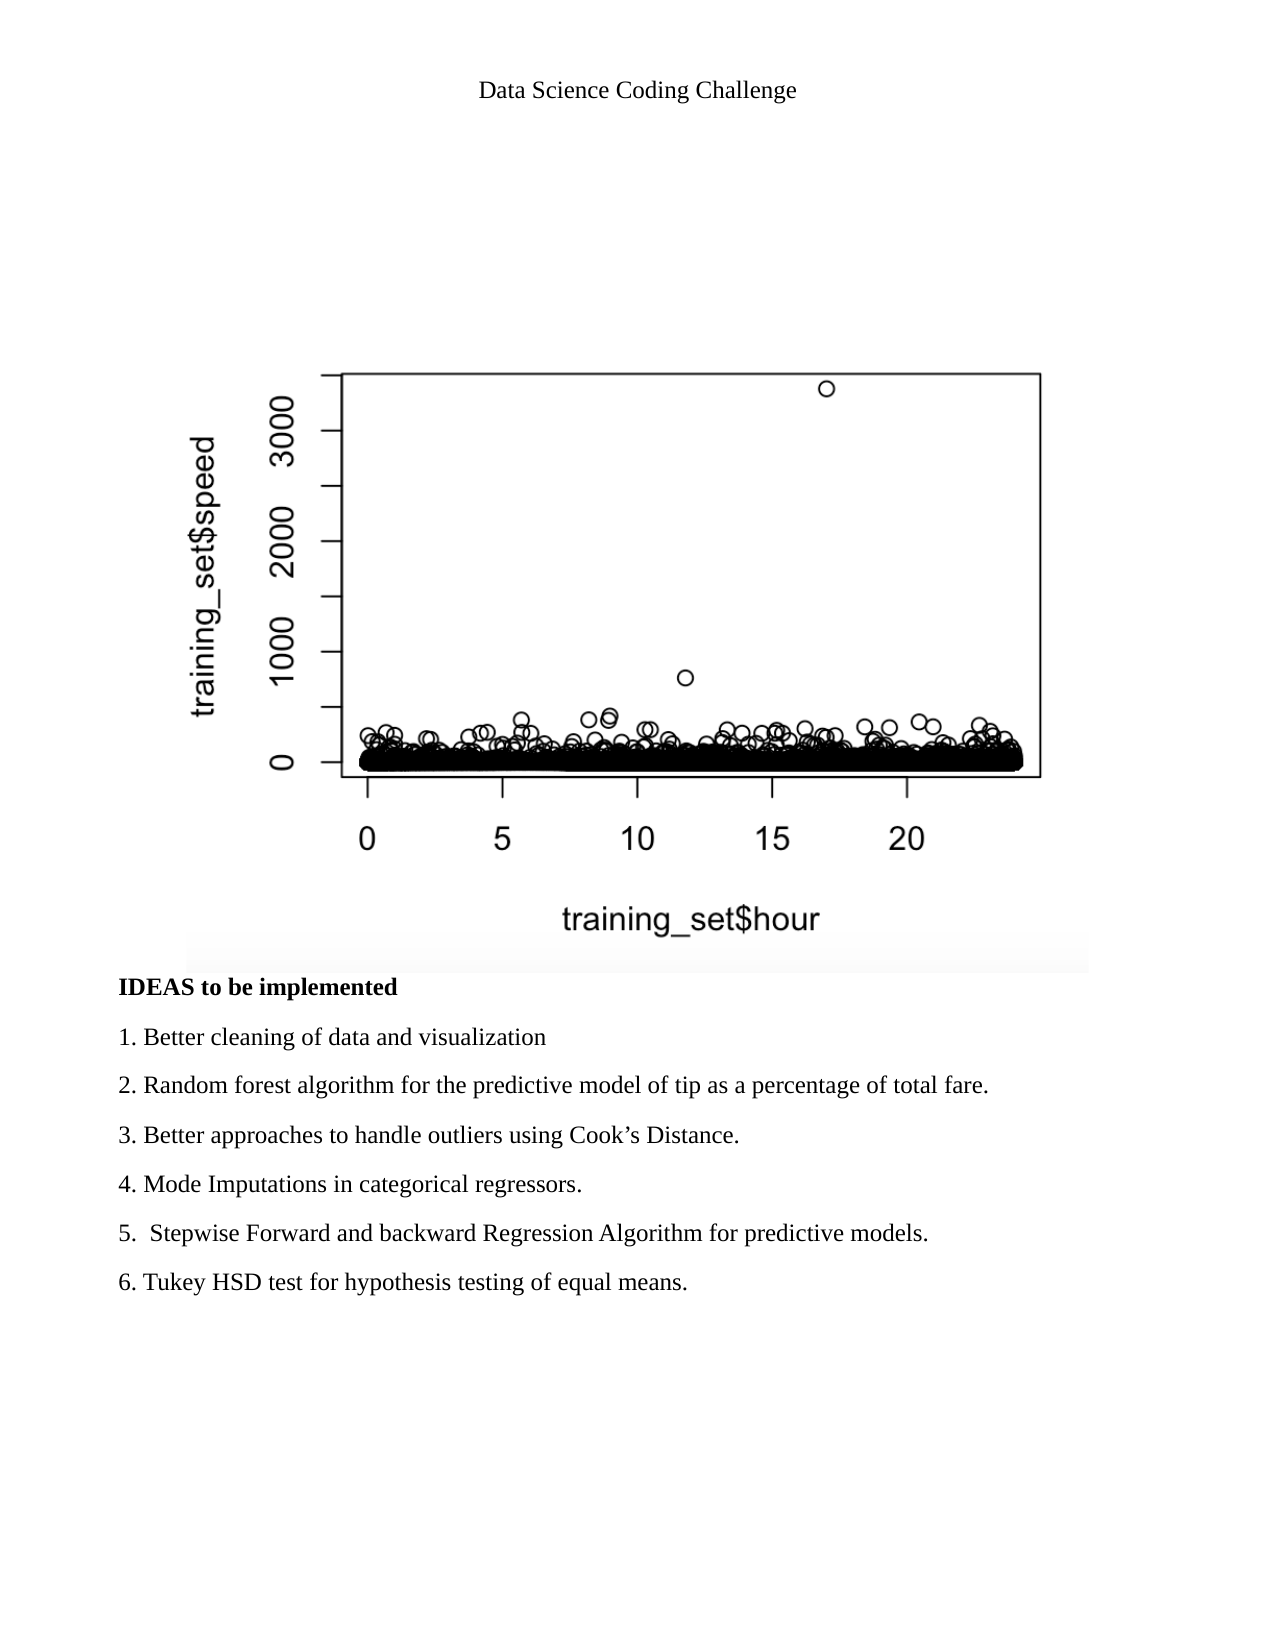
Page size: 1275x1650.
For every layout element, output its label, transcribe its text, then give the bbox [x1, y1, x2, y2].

text 4. Mode Imputations in categorical regressors. [118, 1169, 1157, 1197]
text 3. Better approaches to handle outliers using Cook’s Distance. [118, 1120, 1157, 1148]
text 1. Better cleaning of data and visualization [118, 1022, 1157, 1050]
text IDEAS to be implemented [118, 363, 1157, 1001]
text 2. Random forest algorithm for the predictive model of tip as a percentage of total fare. [118, 1071, 1157, 1099]
text 6. Tukey HSD test for hypothesis testing of equal means. [118, 1267, 1157, 1296]
text 5. Stepwise Forward and backward Regression Algorithm for predictive models. [118, 1218, 1157, 1247]
